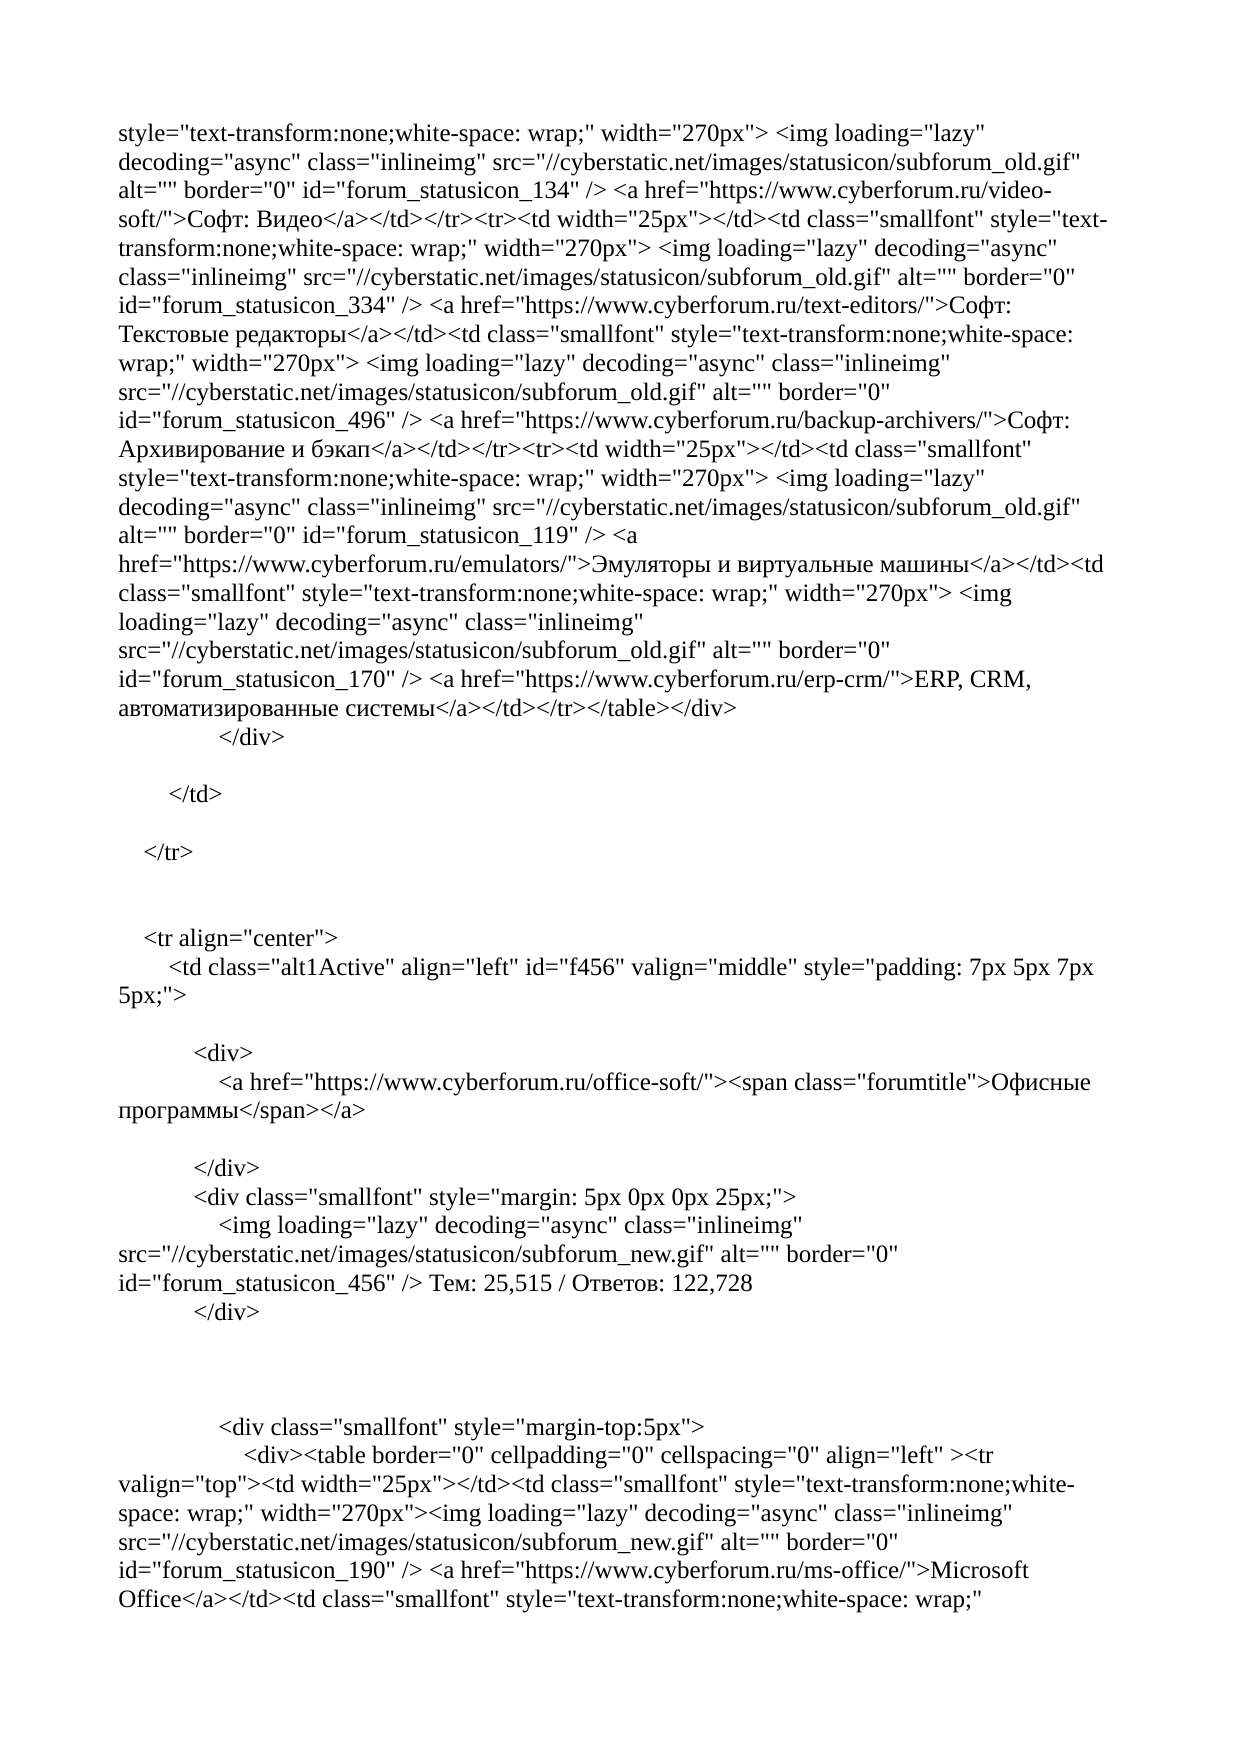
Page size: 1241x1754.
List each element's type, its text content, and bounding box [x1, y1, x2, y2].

text <div><table border="0" cellpadding="0" cellspacing="0" align="left" ><tr valign="top"><td width="25px"></td><td class="smallfont" style="text-transform:none;white-space: wrap;" width="270px"><img loading="lazy" decoding="async" class="inlineimg" src="//cyberstatic.net/images/statusicon/subforum_new.gif" alt="" border="0" id="forum_statusicon_190" /> <a href="https://www.cyberforum.ru/ms-office/">Microsoft Office</a></td><td class="smallfont" style="text-transform:none;white-space: wrap;" [118, 1441, 1122, 1613]
text </div> [118, 1297, 1122, 1326]
text </tr> [118, 837, 1122, 866]
text <div> [118, 1038, 1122, 1067]
text <img loading="lazy" decoding="async" class="inlineimg" src="//cyberstatic.net/images/statusicon/subforum_new.gif" alt="" border="0" id="forum_statusicon_456" /> Тем: 25,515 / Ответов: 122,728 [118, 1211, 1122, 1297]
text <tr align="center"> [118, 923, 1122, 952]
text <a href="https://www.cyberforum.ru/office-soft/"><span class="forumtitle">Офисные программы</span></a> [118, 1067, 1122, 1124]
text </div> [118, 722, 1122, 751]
text <div class="smallfont" style="margin: 5px 0px 0px 25px;"> [118, 1182, 1122, 1211]
text <div class="smallfont" style="margin-top:5px"> [118, 1412, 1122, 1441]
text <td class="alt1Active" align="left" id="f456" valign="middle" style="padding: 7px 5px 7px 5px;"> [118, 952, 1122, 1009]
text </td> [118, 779, 1122, 808]
text </div> [118, 1153, 1122, 1182]
text style="text-transform:none;white-space: wrap;" width="270px"> <img loading="lazy" decoding="async" class="inlineimg" src="//cyberstatic.net/images/statusicon/subforum_old.gif" alt="" border="0" id="forum_statusicon_134" /> <a href="https://www.cyberforum.ru/video-soft/">Софт: Видео</a></td></tr><tr><td width="25px"></td><td class="smallfont" style="text-transform:none;white-space: wrap;" width="270px"> <img loading="lazy" decoding="async" class="inlineimg" src="//cyberstatic.net/images/statusicon/subforum_old.gif" alt="" border="0" id="forum_statusicon_334" /> <a href="https://www.cyberforum.ru/text-editors/">Софт: Текстовые редакторы</a></td><td class="smallfont" style="text-transform:none;white-space: wrap;" width="270px"> <img loading="lazy" decoding="async" class="inlineimg" src="//cyberstatic.net/images/statusicon/subforum_old.gif" alt="" border="0" id="forum_statusicon_496" /> <a href="https://www.cyberforum.ru/backup-archivers/">Софт: Архивирование и бэкап</a></td></tr><tr><td width="25px"></td><td class="smallfont" style="text-transform:none;white-space: wrap;" width="270px"> <img loading="lazy" decoding="async" class="inlineimg" src="//cyberstatic.net/images/statusicon/subforum_old.gif" alt="" border="0" id="forum_statusicon_119" /> <a href="https://www.cyberforum.ru/emulators/">Эмуляторы и виртуальные машины</a></td><td class="smallfont" style="text-transform:none;white-space: wrap;" width="270px"> <img loading="lazy" decoding="async" class="inlineimg" src="//cyberstatic.net/images/statusicon/subforum_old.gif" alt="" border="0" id="forum_statusicon_170" /> <a href="https://www.cyberforum.ru/erp-crm/">ERP, CRM, автоматизированные системы</a></td></tr></table></div> [118, 118, 1122, 722]
